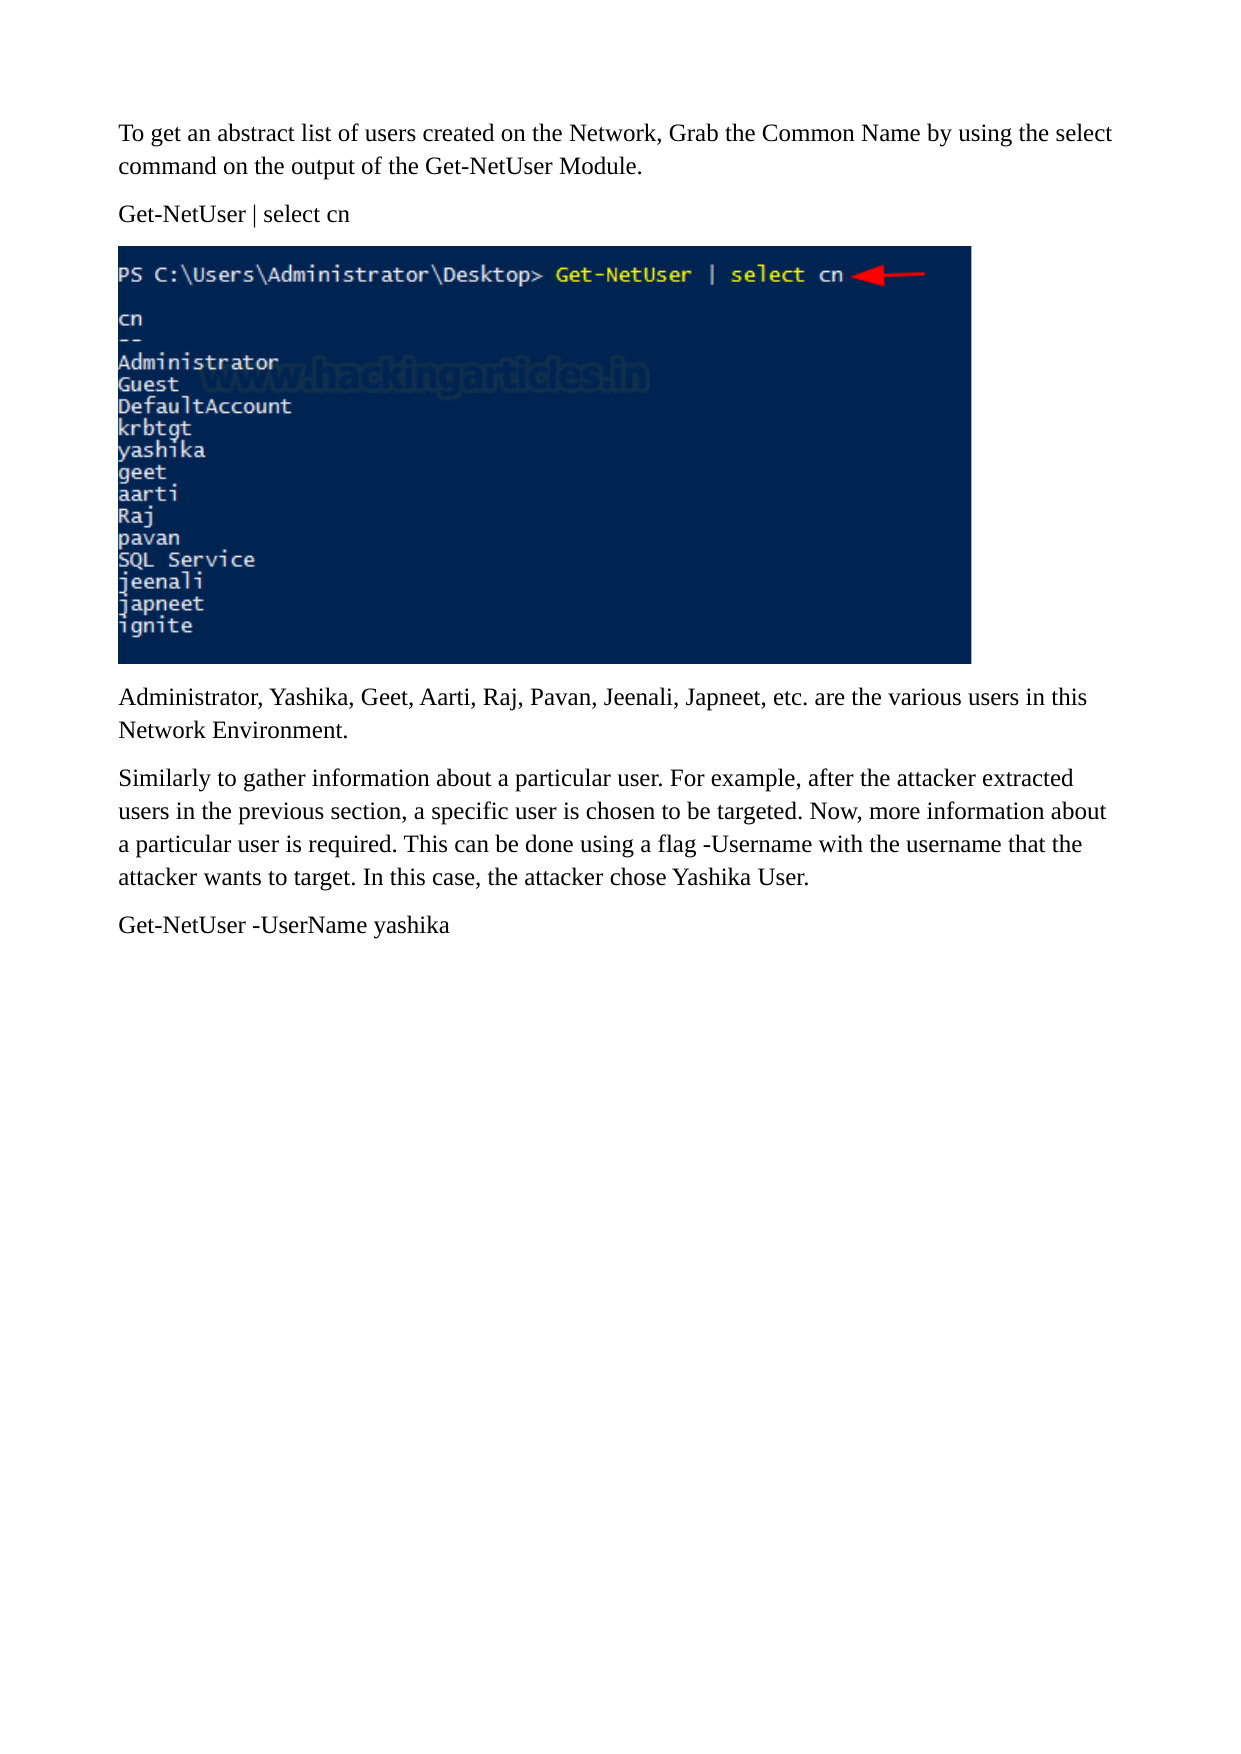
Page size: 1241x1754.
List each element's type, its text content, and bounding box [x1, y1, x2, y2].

text Get-NetUser | select cn [118, 199, 1122, 227]
text Get-NetUser -UserName yashika [118, 910, 1122, 938]
text Similarly to gather information about a particular user. For example, after the attacker extracted users in the previous section, a specific user is chosen to be targeted. Now, more information about a particular user is required. This can be done using a flag -Username with the username that the attacker wants to target. In this case, the attacker chose Yashika User. [118, 763, 1122, 891]
text To get an abstract list of users created on the Network, Grab the Common Name by using the select command on the output of the Get-NetUser Module. [118, 118, 1122, 180]
text Administrator, Yashika, Geet, Aarti, Raj, Pavan, Jeenali, Japneet, etc. are the various users in this Network Environment. [118, 682, 1122, 744]
picture [118, 246, 972, 664]
